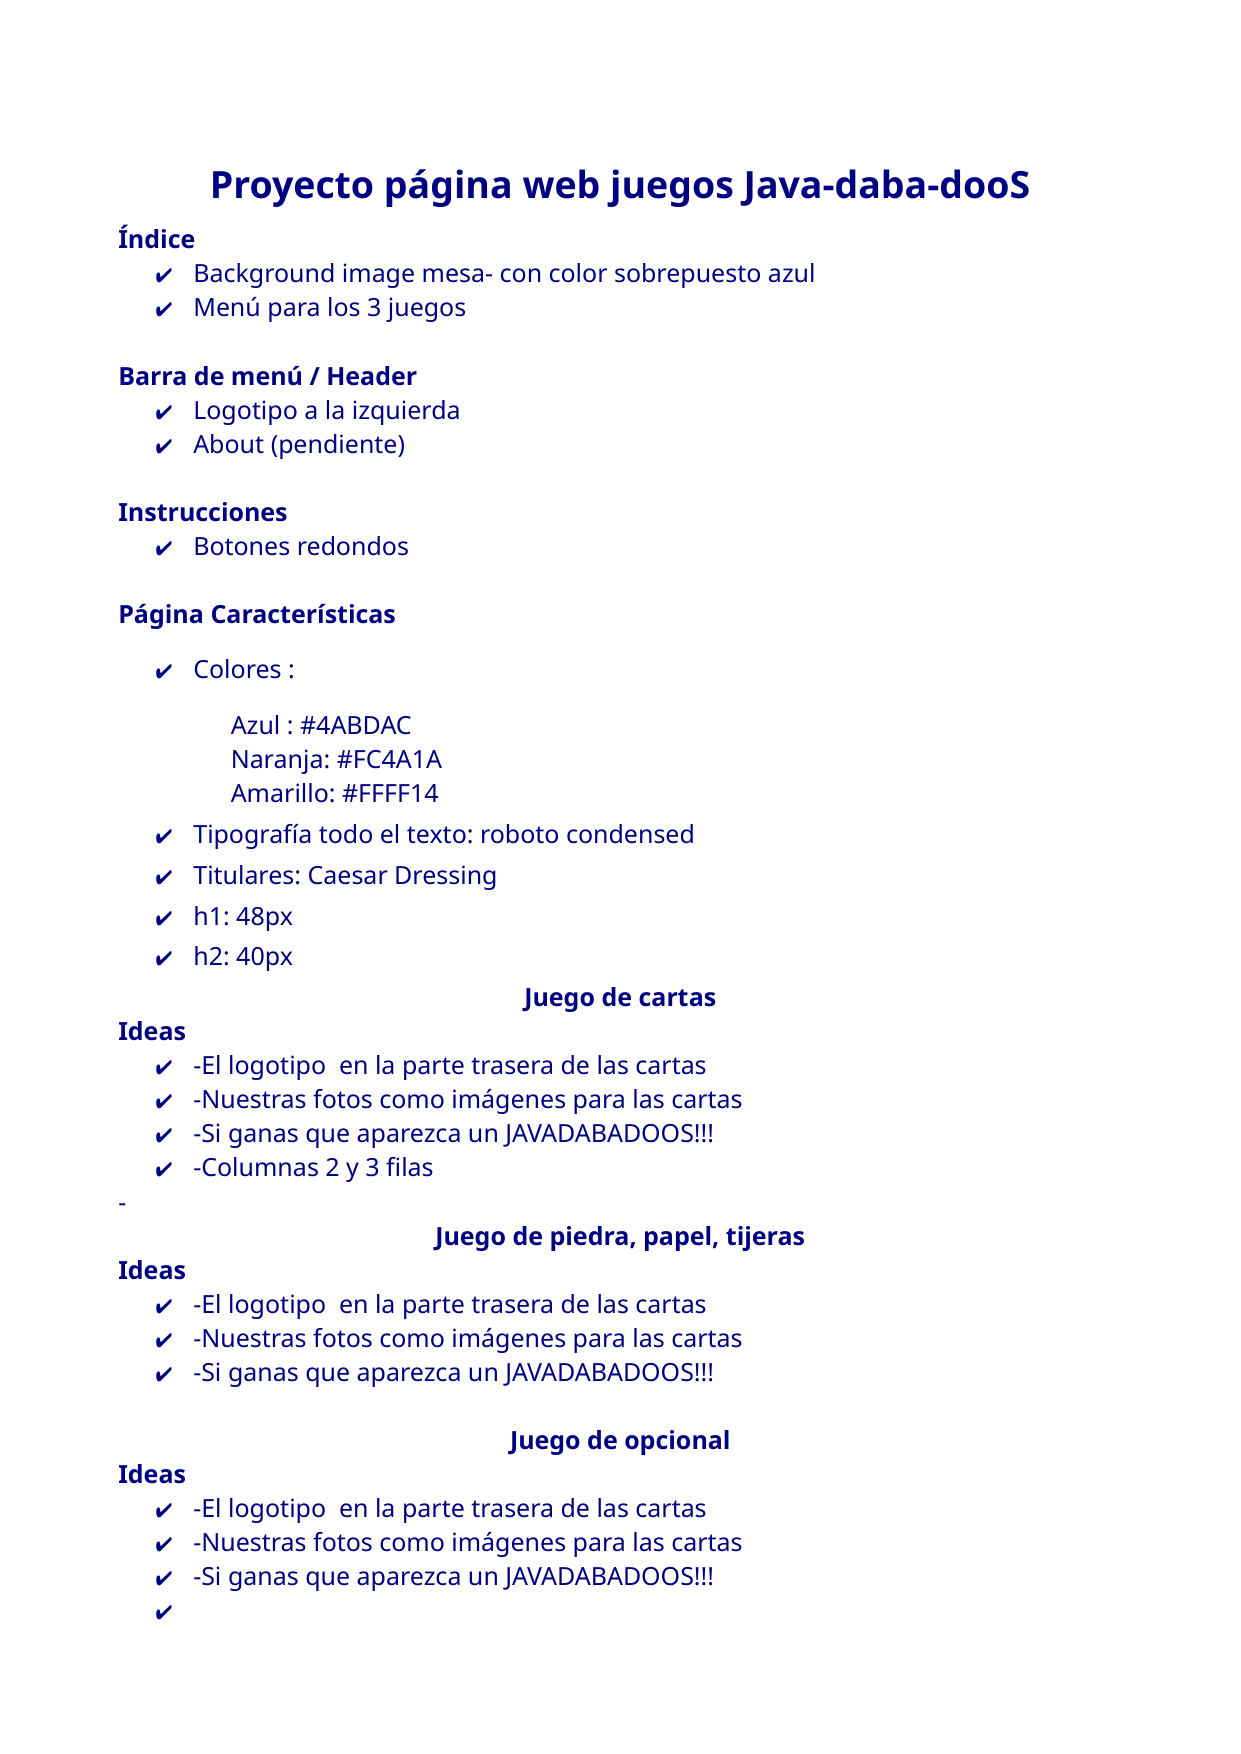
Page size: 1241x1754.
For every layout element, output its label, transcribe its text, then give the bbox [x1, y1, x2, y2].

list Titulares: Caesar Dressing [156, 857, 1122, 891]
text Juego de cartas [118, 980, 1122, 1014]
list -Si ganas que aparezca un JAVADABADOOS!!! [156, 1354, 1122, 1388]
list h1: 48px [156, 898, 1122, 932]
text Juego de piedra, papel, tijeras [118, 1218, 1122, 1252]
list -Si ganas que aparezca un JAVADABADOOS!!! [156, 1559, 1122, 1593]
text - [118, 1184, 1122, 1218]
list Azul : #4ABDAC [193, 707, 1122, 742]
text Ideas [118, 1014, 1122, 1048]
list Menú para los 3 juegos [156, 290, 1122, 324]
list Background image mesa- con color sobrepuesto azul [156, 256, 1122, 290]
list Amarillo: #FFFF14 [193, 776, 1122, 810]
list Tipografía todo el texto: roboto condensed [156, 816, 1122, 851]
text Instrucciones [118, 494, 1122, 528]
text Ideas [118, 1252, 1122, 1286]
text Barra de menú / Header [118, 358, 1122, 392]
list -El logotipo en la parte trasera de las cartas [156, 1286, 1122, 1320]
list -Nuestras fotos como imágenes para las cartas [156, 1525, 1122, 1559]
text Juego de opcional [118, 1423, 1122, 1457]
subtitle Proyecto página web juegos Java-daba-dooS [118, 158, 1122, 209]
list Logotipo a la izquierda [156, 392, 1122, 426]
list -Nuestras fotos como imágenes para las cartas [156, 1320, 1122, 1354]
list -Si ganas que aparezca un JAVADABADOOS!!! [156, 1116, 1122, 1150]
text Índice [118, 222, 1122, 256]
list h2: 40px [156, 939, 1122, 973]
list About (pendiente) [156, 426, 1122, 460]
list Naranja: #FC4A1A [193, 742, 1122, 776]
text Ideas [118, 1457, 1122, 1491]
list -Columnas 2 y 3 filas [156, 1150, 1122, 1184]
list Botones redondos [156, 528, 1122, 563]
list -El logotipo en la parte trasera de las cartas [156, 1491, 1122, 1525]
list Colores : [156, 652, 1122, 686]
list -El logotipo en la parte trasera de las cartas [156, 1048, 1122, 1082]
list -Nuestras fotos como imágenes para las cartas [156, 1082, 1122, 1116]
text Página Características [118, 597, 1122, 631]
